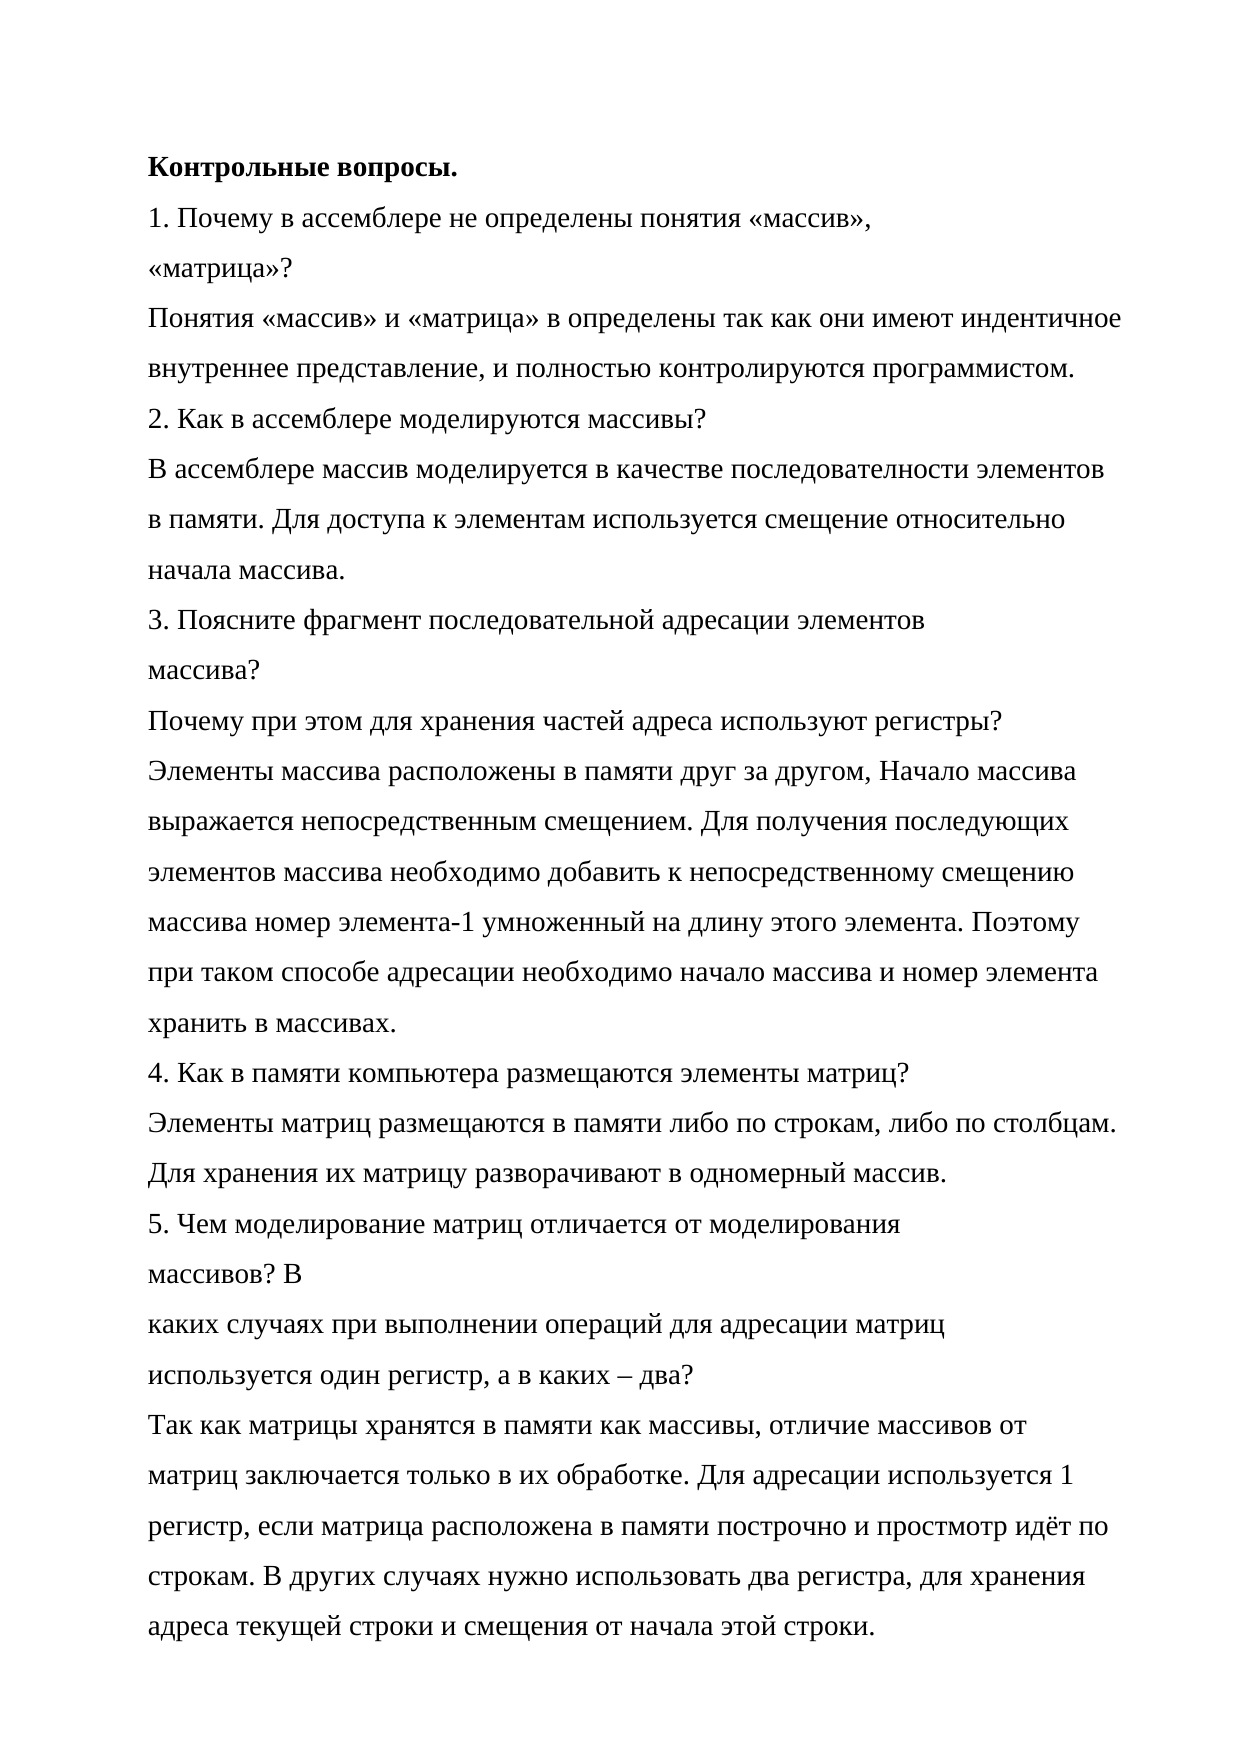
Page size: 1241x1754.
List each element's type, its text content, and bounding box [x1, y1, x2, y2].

text массива номер элемента-1 умноженный на длину этого элемента. Поэтому [148, 904, 1181, 938]
text при таком способе адресации необходимо начало массива и номер элемента [148, 954, 1181, 988]
text Так как матрицы хранятся в памяти как массивы, отличие массивов от [148, 1407, 1181, 1441]
text 5. Чем моделирование матриц отличается от моделирования [148, 1206, 1181, 1239]
text 4. Как в памяти компьютера размещаются элементы матриц? [148, 1055, 1181, 1088]
text адреса текущей строки и смещения от начала этой строки. [148, 1608, 1181, 1642]
text начала массива. [148, 552, 1181, 585]
text В ассемблере массив моделируется в качестве последователности элементов [148, 451, 1181, 485]
text массивов? В [148, 1256, 1181, 1290]
text элементов массива необходимо добавить к непосредственному смещению [148, 854, 1181, 887]
text «матрица»? [148, 250, 1181, 283]
text матриц заключается только в их обработке. Для адресации используется 1 [148, 1457, 1181, 1491]
text внутреннее представление, и полностью контролируются программистом. [148, 351, 1181, 384]
text Элементы матриц размещаются в памяти либо по строкам, либо по столбцам. [148, 1105, 1181, 1139]
text хранить в массивах. [148, 1005, 1181, 1038]
text регистр, если матрица расположена в памяти построчно и простмотр идёт по [148, 1508, 1181, 1541]
text 2. Как в ассемблере моделируются массивы? [148, 401, 1181, 434]
text строкам. В других случаях нужно использовать два регистра, для хранения [148, 1558, 1181, 1592]
text выражается непосредственным смещением. Для получения последующих [148, 803, 1181, 837]
text Контрольные вопросы. [148, 149, 1181, 183]
text Элементы массива расположены в памяти друг за другом, Начало массива [148, 753, 1181, 787]
text каких случаях при выполнении операций для адресации матриц [148, 1307, 1181, 1340]
text 3. Поясните фрагмент последовательной адресации элементов [148, 602, 1181, 636]
text используется один регистр, а в каких – два? [148, 1357, 1181, 1390]
text Понятия «массив» и «матрица» в определены так как они имеют индентичное [148, 300, 1181, 334]
text Почему при этом для хранения частей адреса используют регистры? [148, 703, 1181, 736]
text в памяти. Для доступа к элементам используется смещение относительно [148, 502, 1181, 535]
text Для хранения их матрицу разворачивают в одномерный массив. [148, 1156, 1181, 1189]
text массива? [148, 652, 1181, 686]
text 1. Почему в ассемблере не определены понятия «массив», [148, 200, 1181, 233]
